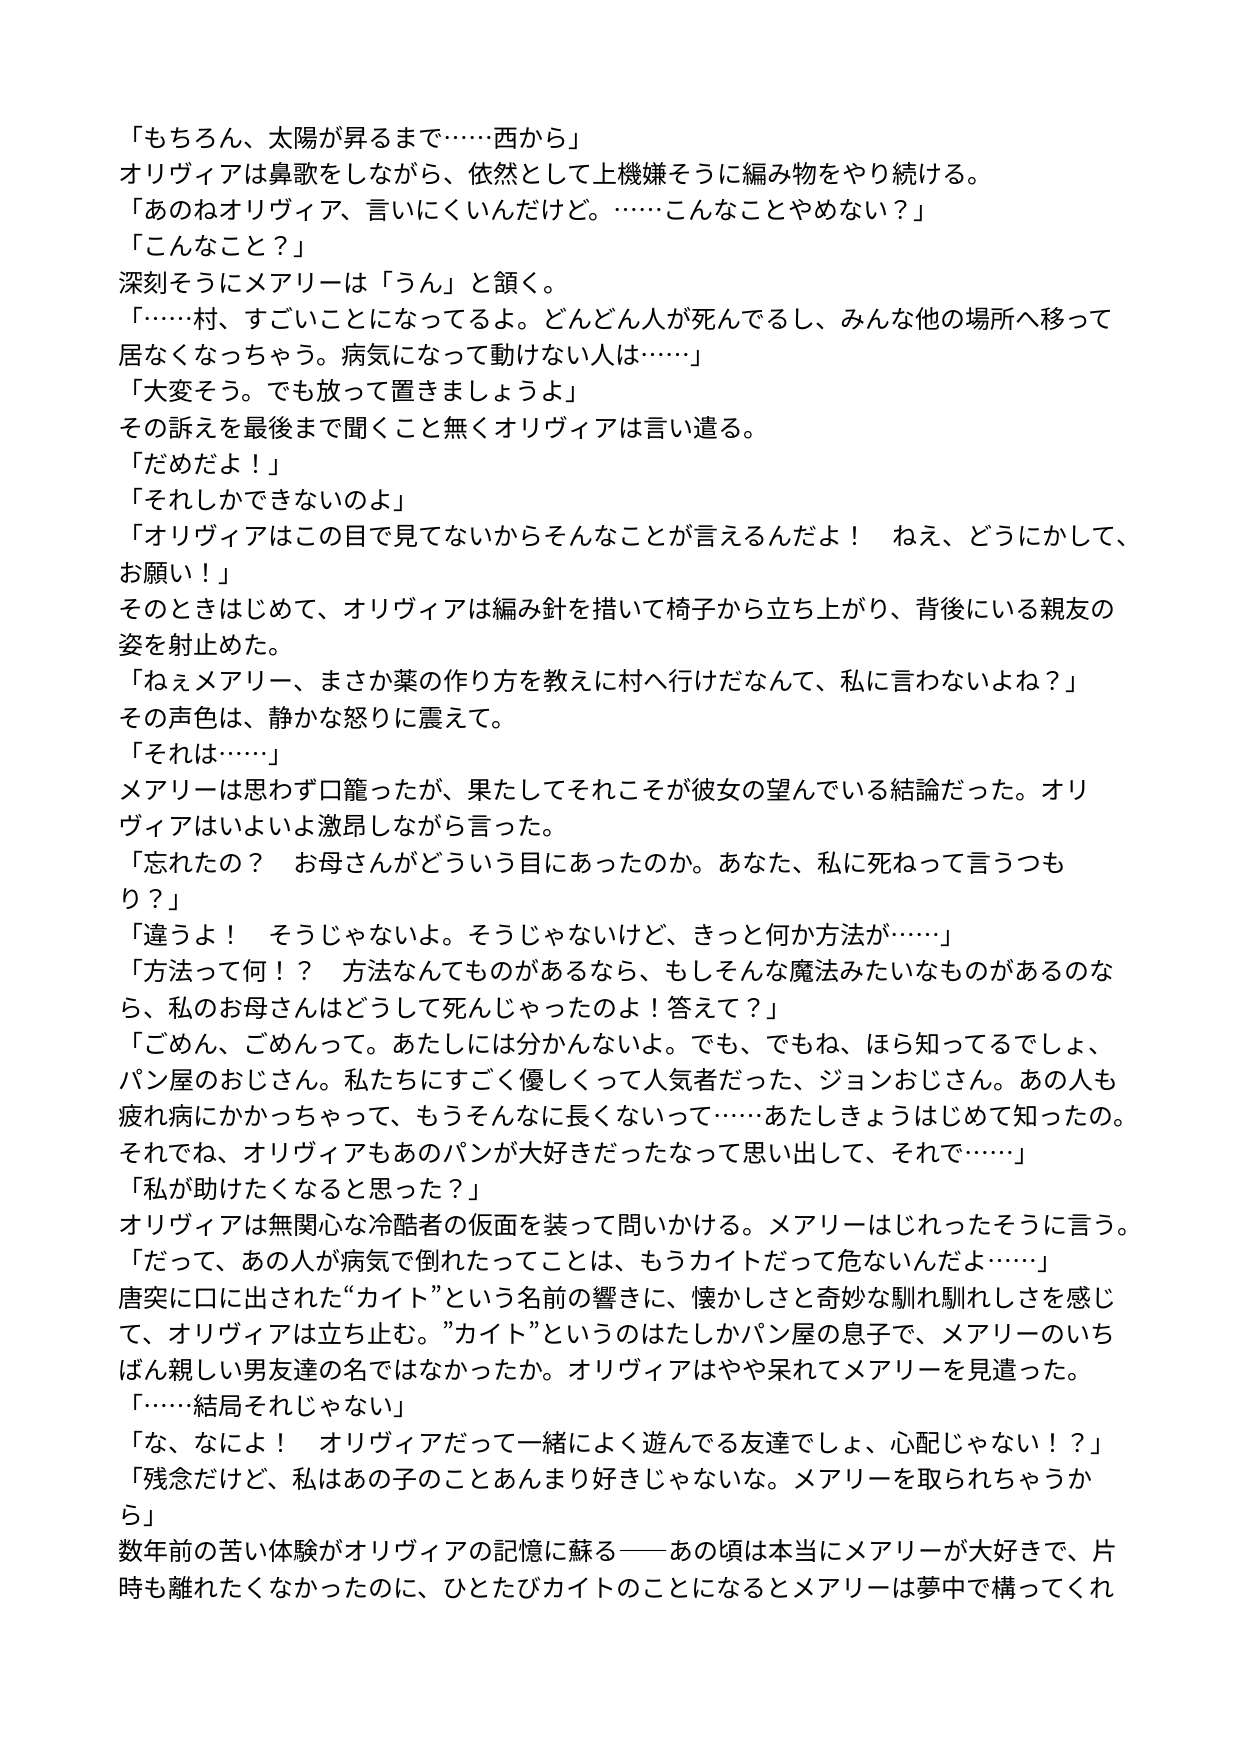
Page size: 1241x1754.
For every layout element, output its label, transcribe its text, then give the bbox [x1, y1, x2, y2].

text 「だって、あの人が病気で倒れたってことは、もうカイトだって危ないんだよ……」 [118, 1242, 1122, 1278]
text 数年前の苦い体験がオリヴィアの記憶に蘇る――あの頃は本当にメアリーが大好きで、片時も離れたくなかったのに、ひとたびカイトのことになるとメアリーは夢中で構ってくれ [118, 1532, 1122, 1604]
text 「オリヴィアはこの目で見てないからそんなことが言えるんだよ！ ねえ、どうにかして、お願い！」 [118, 517, 1122, 589]
text 「それは……」 [118, 734, 1122, 771]
text オリヴィアは鼻歌をしながら、依然として上機嫌そうに編み物をやり続ける。 [118, 154, 1122, 191]
text 「……村、すごいことになってるよ。どんどん人が死んでるし、みんな他の場所へ移って居なくなっちゃう。病気になって動けない人は……」 [118, 299, 1122, 372]
text 「だめだよ！」 [118, 444, 1122, 481]
text 「あのねオリヴィア、言いにくいんだけど。……こんなことやめない？」 [118, 191, 1122, 227]
text 「忘れたの？ お母さんがどういう目にあったのか。あなた、私に死ねって言うつもり？」 [118, 843, 1122, 916]
text 「ごめん、ごめんって。あたしには分かんないよ。でも、でもね、ほら知ってるでしょ、パン屋のおじさん。私たちにすごく優しくって人気者だった、ジョンおじさん。あの人も疲れ病にかかっちゃって、もうそんなに長くないって……あたしきょうはじめて知ったの。それでね、オリヴィアもあのパンが大好きだったなって思い出して、それで……」 [118, 1024, 1122, 1169]
text 「方法って何！？ 方法なんてものがあるなら、もしそんな魔法みたいなものがあるのなら、私のお母さんはどうして死んじゃったのよ！答えて？」 [118, 952, 1122, 1024]
text 「ねぇメアリー、まさか薬の作り方を教えに村へ行けだなんて、私に言わないよね？」 [118, 662, 1122, 698]
text 「違うよ！ そうじゃないよ。そうじゃないけど、きっと何か方法が……」 [118, 916, 1122, 952]
text そのときはじめて、オリヴィアは編み針を措いて椅子から立ち上がり、背後にいる親友の姿を射止めた。 [118, 589, 1122, 662]
text 「残念だけど、私はあの子のことあんまり好きじゃないな。メアリーを取られちゃうから」 [118, 1459, 1122, 1532]
text 「こんなこと？」 [118, 227, 1122, 263]
text 「大変そう。でも放って置きましょうよ」 [118, 372, 1122, 408]
text その訴えを最後まで聞くこと無くオリヴィアは言い遣る。 [118, 408, 1122, 444]
text その声色は、静かな怒りに震えて。 [118, 698, 1122, 734]
text 「……結局それじゃない」 [118, 1387, 1122, 1423]
text メアリーは思わず口籠ったが、果たしてそれこそが彼女の望んでいる結論だった。オリヴィアはいよいよ激昂しながら言った。 [118, 771, 1122, 843]
text 唐突に口に出された“カイト”という名前の響きに、懐かしさと奇妙な馴れ馴れしさを感じて、オリヴィアは立ち止む。”カイト”というのはたしかパン屋の息子で、メアリーのいちばん親しい男友達の名ではなかったか。オリヴィアはやや呆れてメアリーを見遣った。 [118, 1278, 1122, 1387]
text 「それしかできないのよ」 [118, 481, 1122, 517]
text 「私が助けたくなると思った？」 [118, 1169, 1122, 1206]
text 「な、なによ！ オリヴィアだって一緒によく遊んでる友達でしょ、心配じゃない！？」 [118, 1423, 1122, 1459]
text オリヴィアは無関心な冷酷者の仮面を装って問いかける。メアリーはじれったそうに言う。 [118, 1206, 1122, 1242]
text 「もちろん、太陽が昇るまで……西から」 [118, 118, 1122, 154]
text 深刻そうにメアリーは「うん」と頷く。 [118, 263, 1122, 299]
